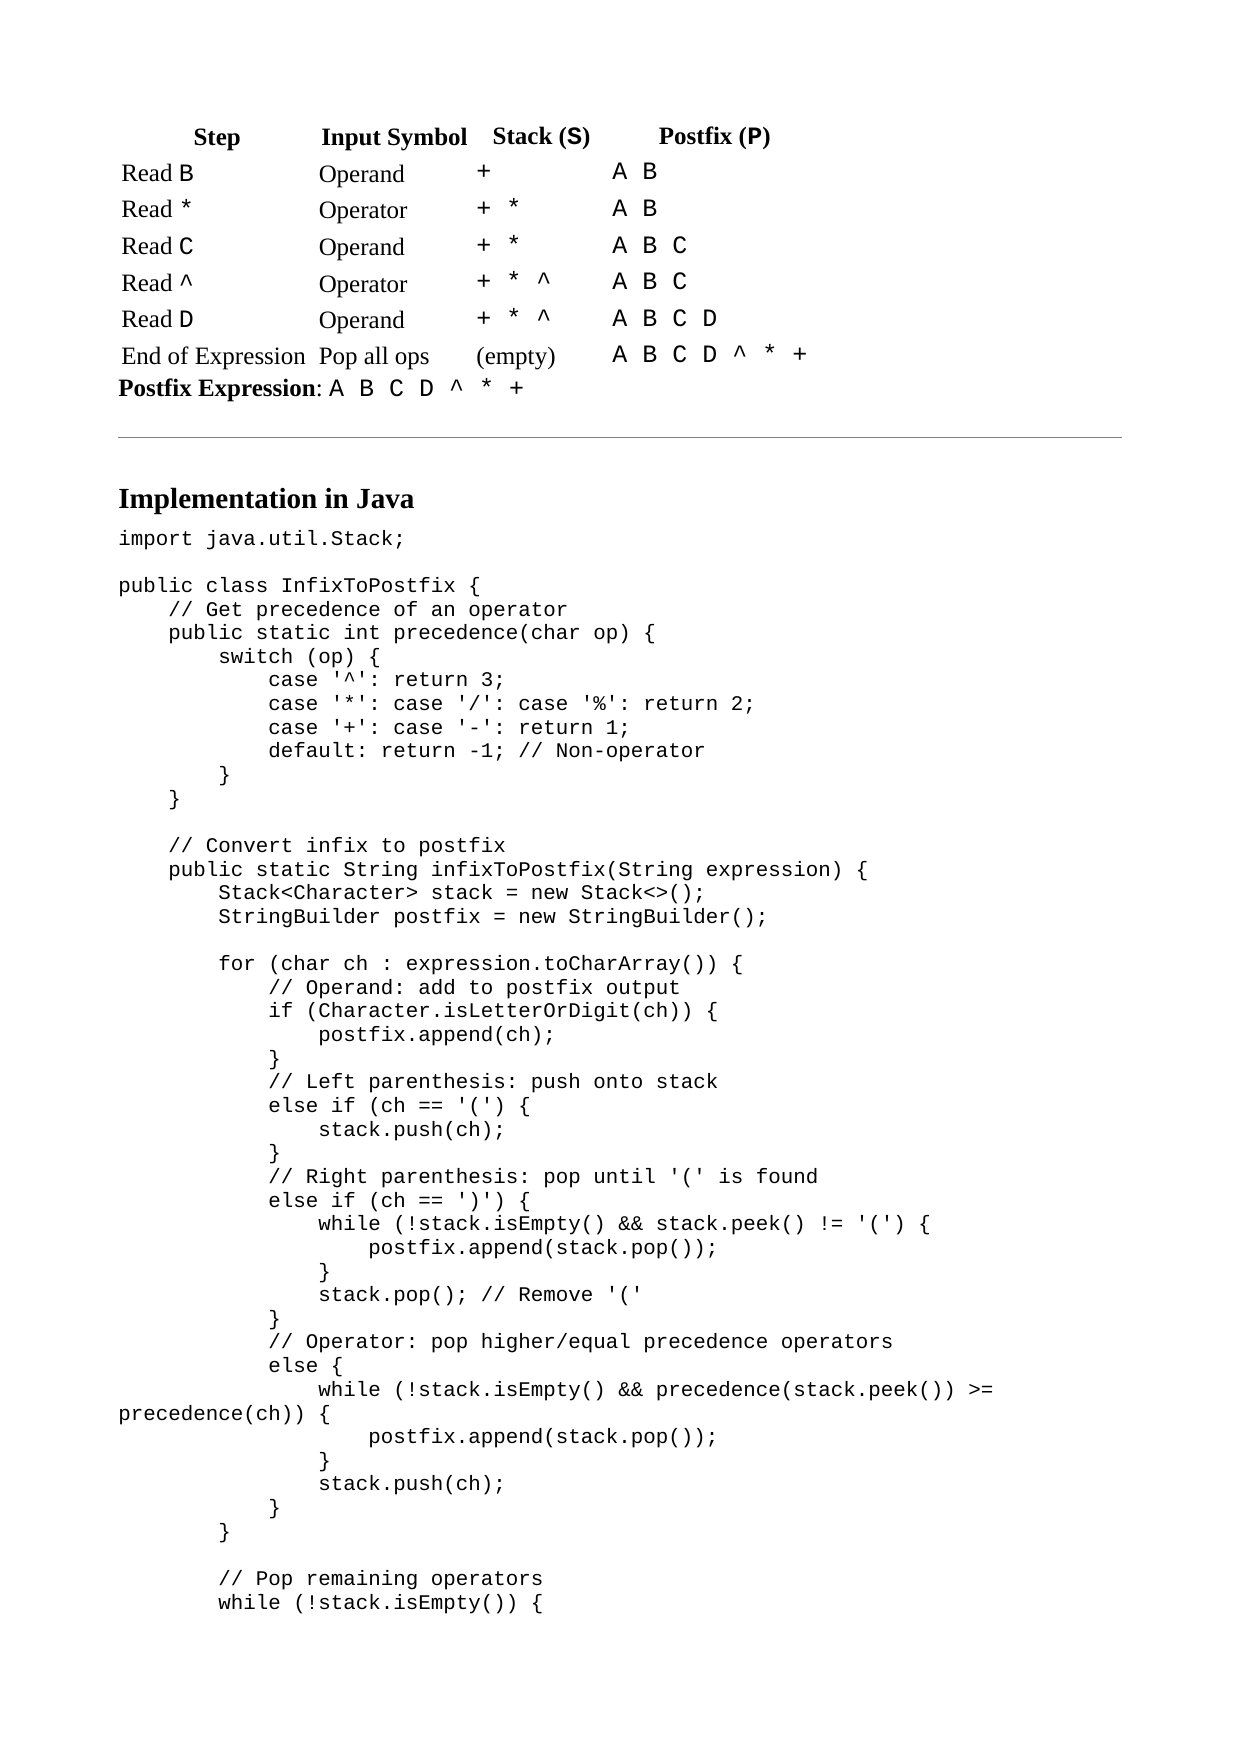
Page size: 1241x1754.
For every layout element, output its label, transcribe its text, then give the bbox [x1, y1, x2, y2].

table_cell Read D [118, 301, 316, 338]
text } [118, 1048, 1122, 1071]
text import java.util.Stack; [118, 528, 1122, 551]
table_cell Read * [118, 191, 316, 228]
text postfix.append(stack.pop()); [118, 1237, 1122, 1261]
text stack.push(ch); [118, 1119, 1122, 1142]
table_cell Read B [118, 155, 316, 191]
text case '*': case '/': case '%': return 2; [118, 693, 1122, 717]
table_header Postfix (P) [609, 118, 820, 155]
table_cell A B C [609, 228, 820, 265]
text while (!stack.isEmpty()) { [118, 1592, 1122, 1615]
text stack.push(ch); [118, 1473, 1122, 1497]
table_cell End of Expression [118, 338, 316, 373]
text case '+': case '-': return 1; [118, 717, 1122, 740]
table_cell + * [473, 191, 609, 228]
table_header Input Symbol [316, 118, 473, 155]
table_header Step [118, 118, 316, 155]
text stack.pop(); // Remove '(' [118, 1284, 1122, 1308]
text // Convert infix to postfix [118, 835, 1122, 859]
table_cell + * [473, 228, 609, 265]
text switch (op) { [118, 646, 1122, 669]
text // Right parenthesis: pop until '(' is found [118, 1166, 1122, 1190]
table_cell Read C [118, 228, 316, 265]
text Stack<Character> stack = new Stack<>(); [118, 882, 1122, 906]
text // Left parenthesis: push onto stack [118, 1071, 1122, 1095]
text } [118, 1450, 1122, 1473]
text } [118, 1497, 1122, 1521]
table_cell A B C [609, 265, 820, 301]
table_cell + * ^ [473, 265, 609, 301]
text Postfix Expression: A B C D ^ * + [118, 373, 1122, 403]
table_cell Pop all ops [316, 338, 473, 373]
text } [118, 1261, 1122, 1284]
table_cell A B [609, 155, 820, 191]
table_cell + [473, 155, 609, 191]
text } [118, 1308, 1122, 1332]
table_cell A B C D ^ * + [609, 338, 820, 373]
text } [118, 1142, 1122, 1166]
table_cell A B C D [609, 301, 820, 338]
text StringBuilder postfix = new StringBuilder(); [118, 906, 1122, 929]
text public static int precedence(char op) { [118, 622, 1122, 646]
text else { [118, 1355, 1122, 1379]
table_cell + * ^ [473, 301, 609, 338]
text // Get precedence of an operator [118, 598, 1122, 622]
subtitle Implementation in Java [118, 482, 1122, 515]
table_cell A B [609, 191, 820, 228]
text // Pop remaining operators [118, 1568, 1122, 1592]
table_cell Operand [316, 301, 473, 338]
text default: return -1; // Non-operator [118, 740, 1122, 764]
table_cell (empty) [473, 338, 609, 373]
text } [118, 788, 1122, 811]
text public static String infixToPostfix(String expression) { [118, 859, 1122, 882]
text while (!stack.isEmpty() && precedence(stack.peek()) >= precedence(ch)) { [118, 1379, 1122, 1426]
text } [118, 1521, 1122, 1544]
text for (char ch : expression.toCharArray()) { [118, 953, 1122, 977]
table_cell Operator [316, 191, 473, 228]
text while (!stack.isEmpty() && stack.peek() != '(') { [118, 1213, 1122, 1237]
text postfix.append(stack.pop()); [118, 1426, 1122, 1450]
text // Operator: pop higher/equal precedence operators [118, 1332, 1122, 1355]
text else if (ch == ')') { [118, 1190, 1122, 1213]
table_header Stack (S) [473, 118, 609, 155]
text else if (ch == '(') { [118, 1095, 1122, 1119]
table_cell Operand [316, 228, 473, 265]
text } [118, 764, 1122, 788]
text postfix.append(ch); [118, 1024, 1122, 1048]
table_cell Operand [316, 155, 473, 191]
table_cell Operator [316, 265, 473, 301]
table_cell Read ^ [118, 265, 316, 301]
text public class InfixToPostfix { [118, 575, 1122, 598]
text case '^': return 3; [118, 669, 1122, 693]
text // Operand: add to postfix output [118, 977, 1122, 1001]
text if (Character.isLetterOrDigit(ch)) { [118, 1001, 1122, 1024]
